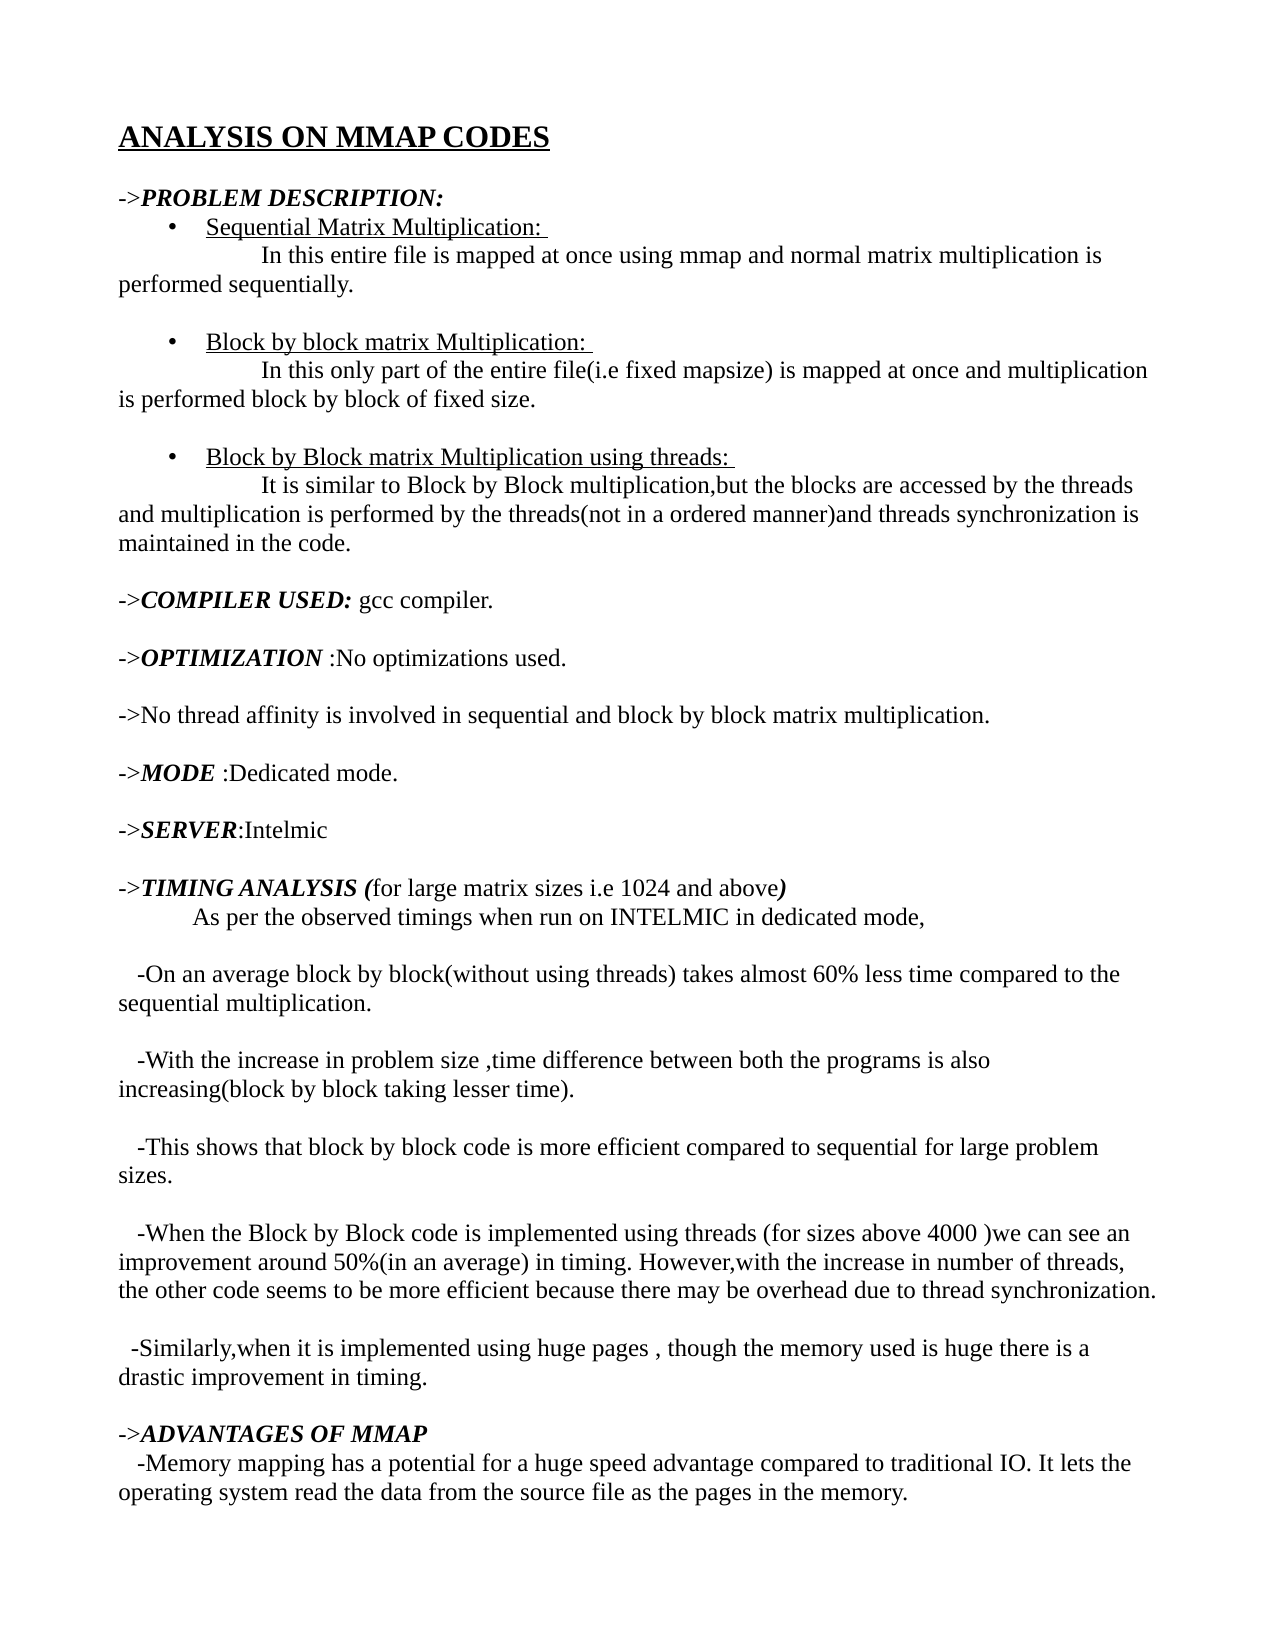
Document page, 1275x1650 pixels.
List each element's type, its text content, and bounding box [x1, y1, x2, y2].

text ->MODE :Dedicated mode. [118, 758, 1157, 787]
text As per the observed timings when run on INTELMIC in dedicated mode, [118, 902, 1157, 930]
text ->OPTIMIZATION :No optimizations used. [118, 643, 1157, 672]
text -On an average block by block(without using threads) takes almost 60% less time compared to the sequential multiplication. [118, 959, 1157, 1017]
text -This shows that block by block code is more efficient compared to sequential for large problem sizes. [118, 1132, 1157, 1189]
text It is similar to Block by Block multiplication,but the blocks are accessed by the threads and multiplication is performed by the threads(not in a ordered manner)and threads synchronization is maintained in the code. [118, 470, 1157, 557]
text In this entire file is mapped at once using mmap and normal matrix multiplication is performed sequentially. [118, 240, 1157, 298]
text ->SERVER:Intelmic [118, 815, 1157, 844]
list Sequential Matrix Multiplication: [168, 212, 1157, 240]
text -With the increase in problem size ,time difference between both the programs is also increasing(block by block taking lesser time). [118, 1045, 1157, 1103]
text ->TIMING ANALYSIS (for large matrix sizes i.e 1024 and above) [118, 873, 1157, 902]
list Block by block matrix Multiplication: [168, 327, 1157, 355]
list Block by Block matrix Multiplication using threads: [168, 442, 1157, 470]
text the other code seems to be more efficient because there may be overhead due to thread synchronization. [118, 1275, 1157, 1304]
text ANALYSIS ON MMAP CODES [118, 118, 1157, 154]
text ->ADVANTAGES OF MMAP [118, 1419, 1157, 1448]
text ->PROBLEM DESCRIPTION: [118, 183, 1157, 212]
text -When the Block by Block code is implemented using threads (for sizes above 4000 )we can see an improvement around 50%(in an average) in timing. However,with the increase in number of threads, [118, 1218, 1157, 1275]
text -Memory mapping has a potential for a huge speed advantage compared to traditional IO. It lets the operating system read the data from the source file as the pages in the memory. [118, 1448, 1157, 1505]
text -Similarly,when it is implemented using huge pages , though the memory used is huge there is a drastic improvement in timing. [118, 1333, 1157, 1390]
text In this only part of the entire file(i.e fixed mapsize) is mapped at once and multiplication is performed block by block of fixed size. [118, 355, 1157, 413]
text ->COMPILER USED: gcc compiler. [118, 585, 1157, 614]
text ->No thread affinity is involved in sequential and block by block matrix multiplication. [118, 700, 1157, 729]
